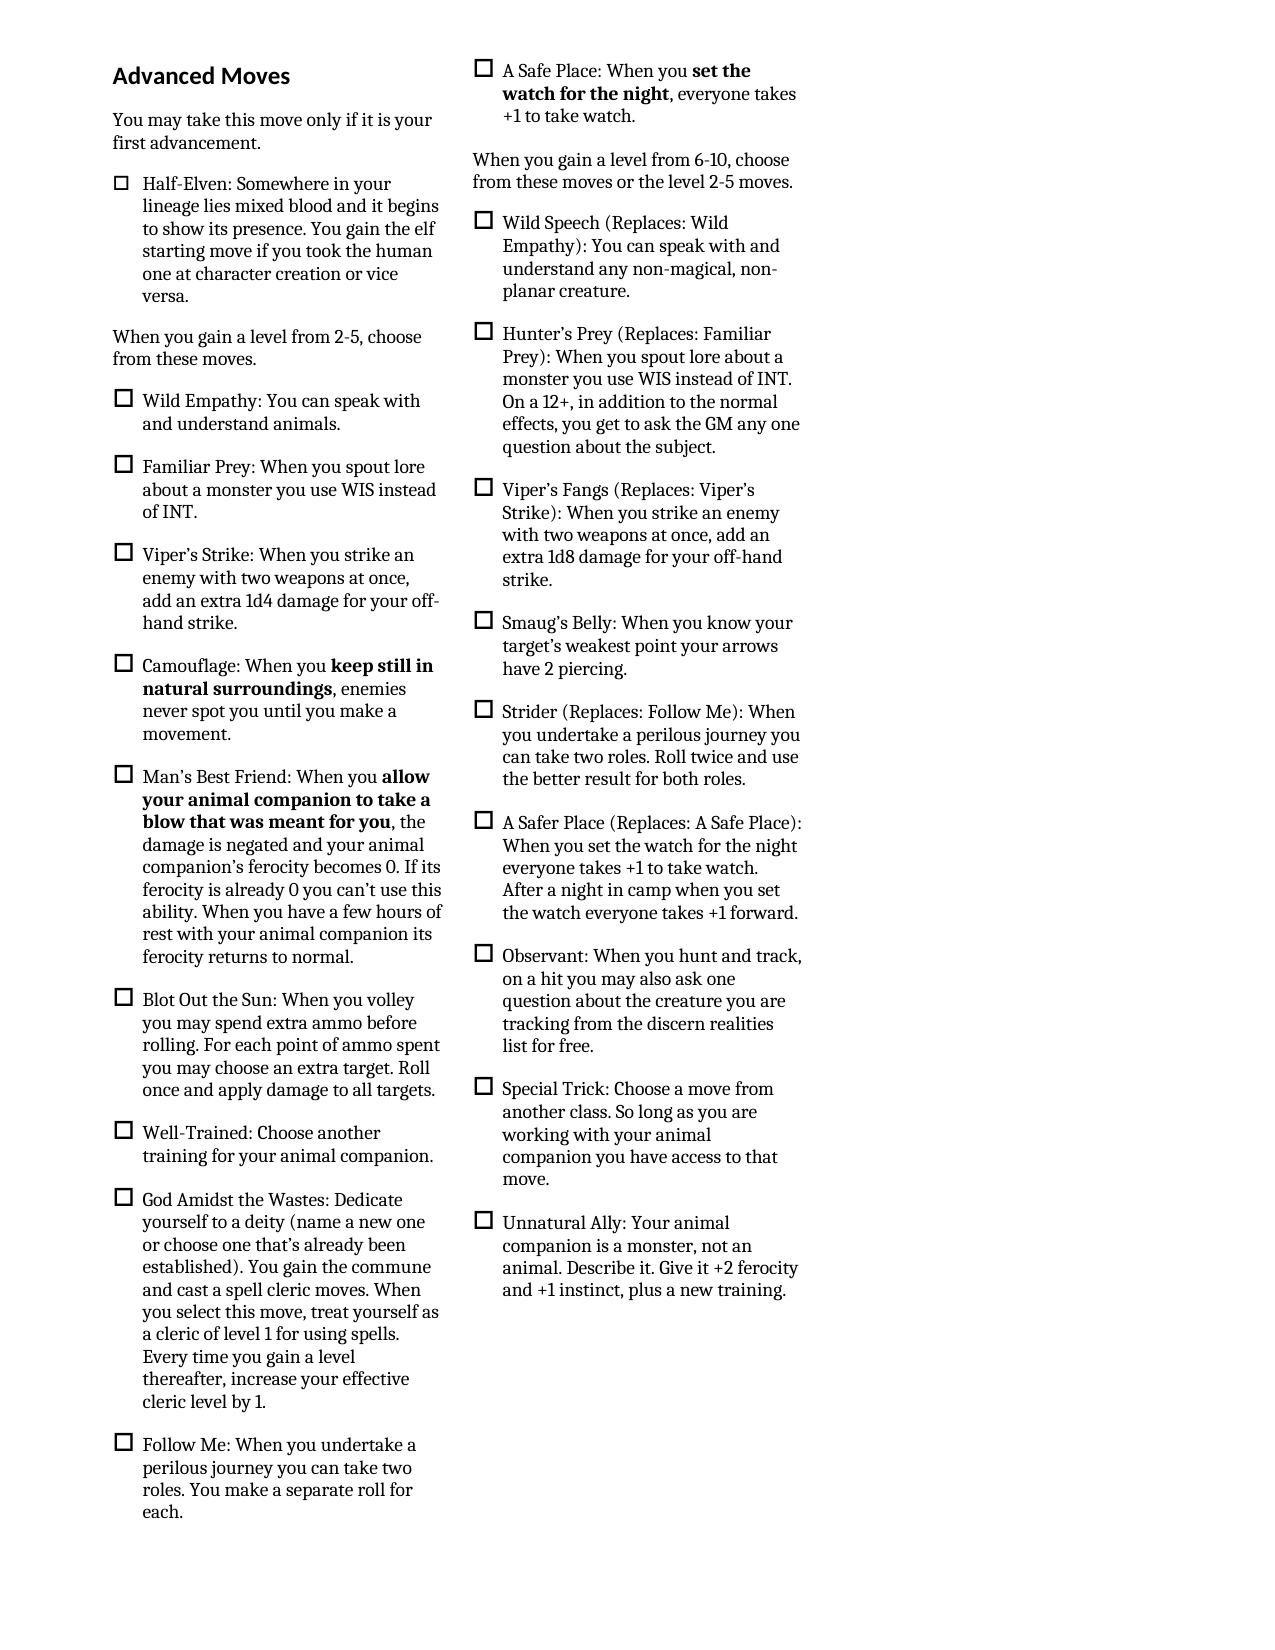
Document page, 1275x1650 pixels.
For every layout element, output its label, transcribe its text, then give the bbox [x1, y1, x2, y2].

text When you gain a level from 6-10, choose from these moves or the level 2-5 moves. [472, 148, 802, 193]
list Viper’s Fangs (Replaces: Viper’s Strike): When you strike an enemy with two weapons at once, add an extra 1d8 damage for your off-hand strike. [472, 479, 802, 591]
list Hunter’s Prey (Replaces: Familiar Prey): When you spout lore about a monster you use WIS instead of INT. On a 12+, in addition to the normal effects, you get to ask the GM any one question about the subject. [472, 323, 802, 458]
text You may take this move only if it is your first advancement. [112, 109, 442, 154]
list God Amidst the Wastes: Dedicate yourself to a deity (name a new one or choose one that’s already been established). You gain the commune and cast a spell cleric moves. When you select this move, treat yourself as a cleric of level 1 for using spells. Every time you gain a level thereafter, increase your effective cleric level by 1. [112, 1188, 442, 1413]
list Blot Out the Sun: When you volley you may spend extra ammo before rolling. For each point of ammo spent you may choose an extra target. Roll once and apply damage to all targets. [112, 989, 442, 1101]
list Follow Me: When you undertake a perilous journey you can take two roles. You make a separate roll for each. [112, 1434, 442, 1524]
list Smaug’s Belly: When you know your target’s weakest point your arrows have 2 piercing. [472, 612, 802, 680]
list Unnatural Ally: Your animal companion is a monster, not an animal. Describe it. Give it +2 ferocity and +1 instinct, plus a new training. [472, 1212, 802, 1302]
subtitle Advanced Moves [112, 60, 442, 91]
list Camouflage: When you keep still in natural surroundings, enemies never spot you until you make a movement. [112, 655, 442, 745]
list Special Trick: Choose a move from another class. So long as you are working with your animal companion you have access to that move. [472, 1078, 802, 1191]
list A Safe Place: When you set the watch for the night, everyone takes +1 to take watch. [472, 60, 802, 128]
text When you gain a level from 2-5, choose from these moves. [112, 326, 442, 371]
list Wild Speech (Replaces: Wild Empathy): You can speak with and understand any non-magical, non-planar creature. [472, 212, 802, 302]
list Observant: When you hunt and track, on a hit you may also ask one question about the creature you are tracking from the discern realities list for free. [472, 945, 802, 1057]
list Strider (Replaces: Follow Me): When you undertake a perilous journey you can take two roles. Roll twice and use the better result for both roles. [472, 701, 802, 791]
list Half-Elven: Somewhere in your lineage lies mixed blood and it begins to show its presence. You gain the elf starting move if you took the human one at character creation or vice versa. [112, 173, 442, 307]
list Wild Empathy: You can speak with and understand animals. [112, 389, 442, 435]
list Man’s Best Friend: When you allow your animal companion to take a blow that was meant for you, the damage is negated and your animal companion’s ferocity becomes 0. If its ferocity is already 0 you can’t use this ability. When you have a few hours of rest with your animal companion its ferocity returns to normal. [112, 766, 442, 968]
list Viper’s Strike: When you strike an enemy with two weapons at once, add an extra 1d4 damage for your off-hand strike. [112, 544, 442, 634]
list Well-Trained: Choose another training for your animal companion. [112, 1122, 442, 1168]
list Familiar Prey: When you spout lore about a monster you use WIS instead of INT. [112, 456, 442, 523]
list A Safer Place (Replaces: A Safe Place): When you set the watch for the night everyone takes +1 to take watch. After a night in camp when you set the watch everyone takes +1 forward. [472, 812, 802, 924]
